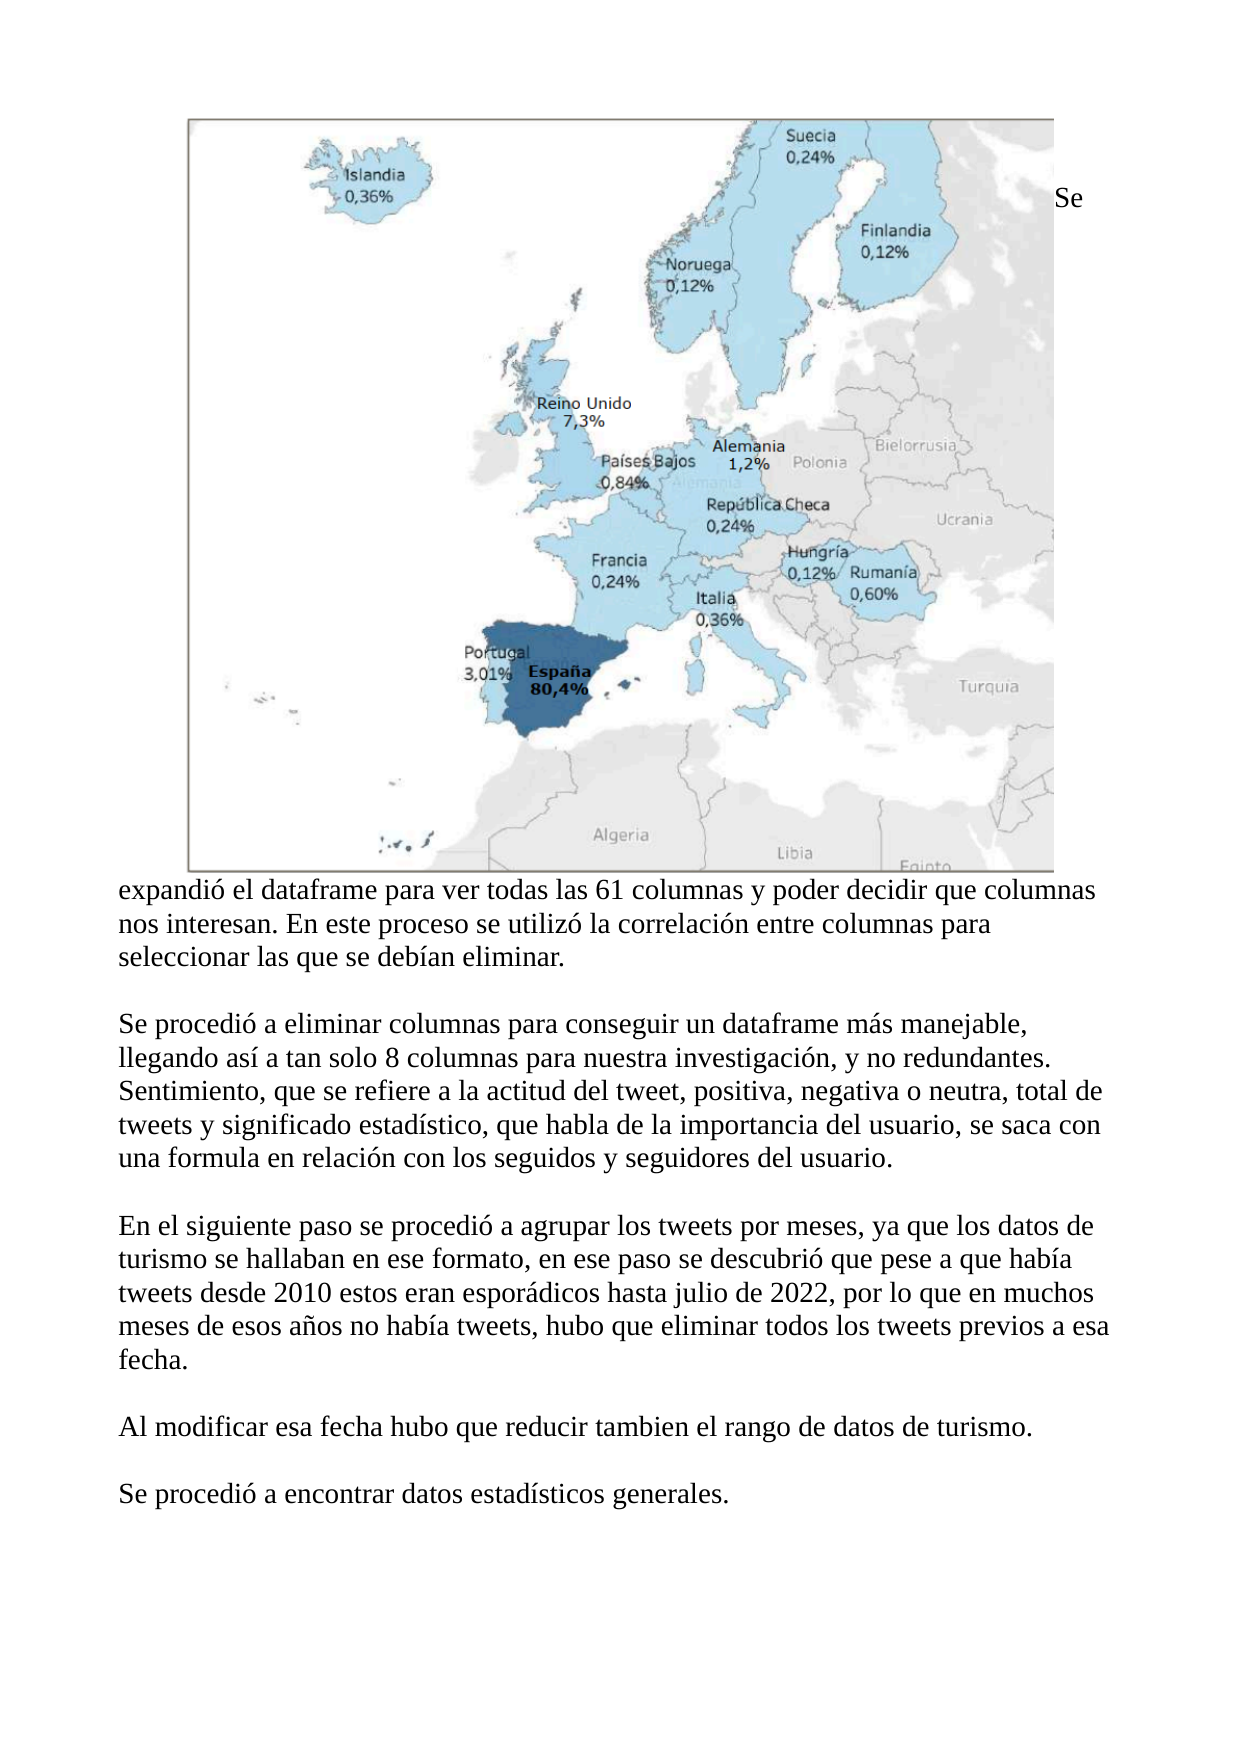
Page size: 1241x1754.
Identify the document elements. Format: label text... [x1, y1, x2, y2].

text Se procedió a encontrar datos estadísticos generales. [118, 1476, 1122, 1509]
picture [186, 118, 1054, 873]
text Al modificar esa fecha hubo que reducir tambien el rango de datos de turismo. [118, 1409, 1122, 1442]
text En el siguiente paso se procedió a agrupar los tweets por meses, ya que los datos de turismo se hallaban en ese formato, en ese paso se descubrió que pese a que había tweets desde 2010 estos eran esporádicos hasta julio de 2022, por lo que en muchos meses de esos años no había tweets, hubo que eliminar todos los tweets previos a esa fecha. [118, 1208, 1122, 1375]
text Se procedió a eliminar columnas para conseguir un dataframe más manejable, llegando así a tan solo 8 columnas para nuestra investigación, y no redundantes. Sentimiento, que se refiere a la actitud del tweet, positiva, negativa o neutra, total de tweets y significado estadístico, que habla de la importancia del usuario, se saca con una formula en relación con los seguidos y seguidores del usuario. [118, 1006, 1122, 1174]
text Se expandió el dataframe para ver todas las 61 columnas y poder decidir que columnas nos interesan. En este proceso se utilizó la correlación entre columnas para seleccionar las que se debían eliminar. [118, 180, 1122, 973]
